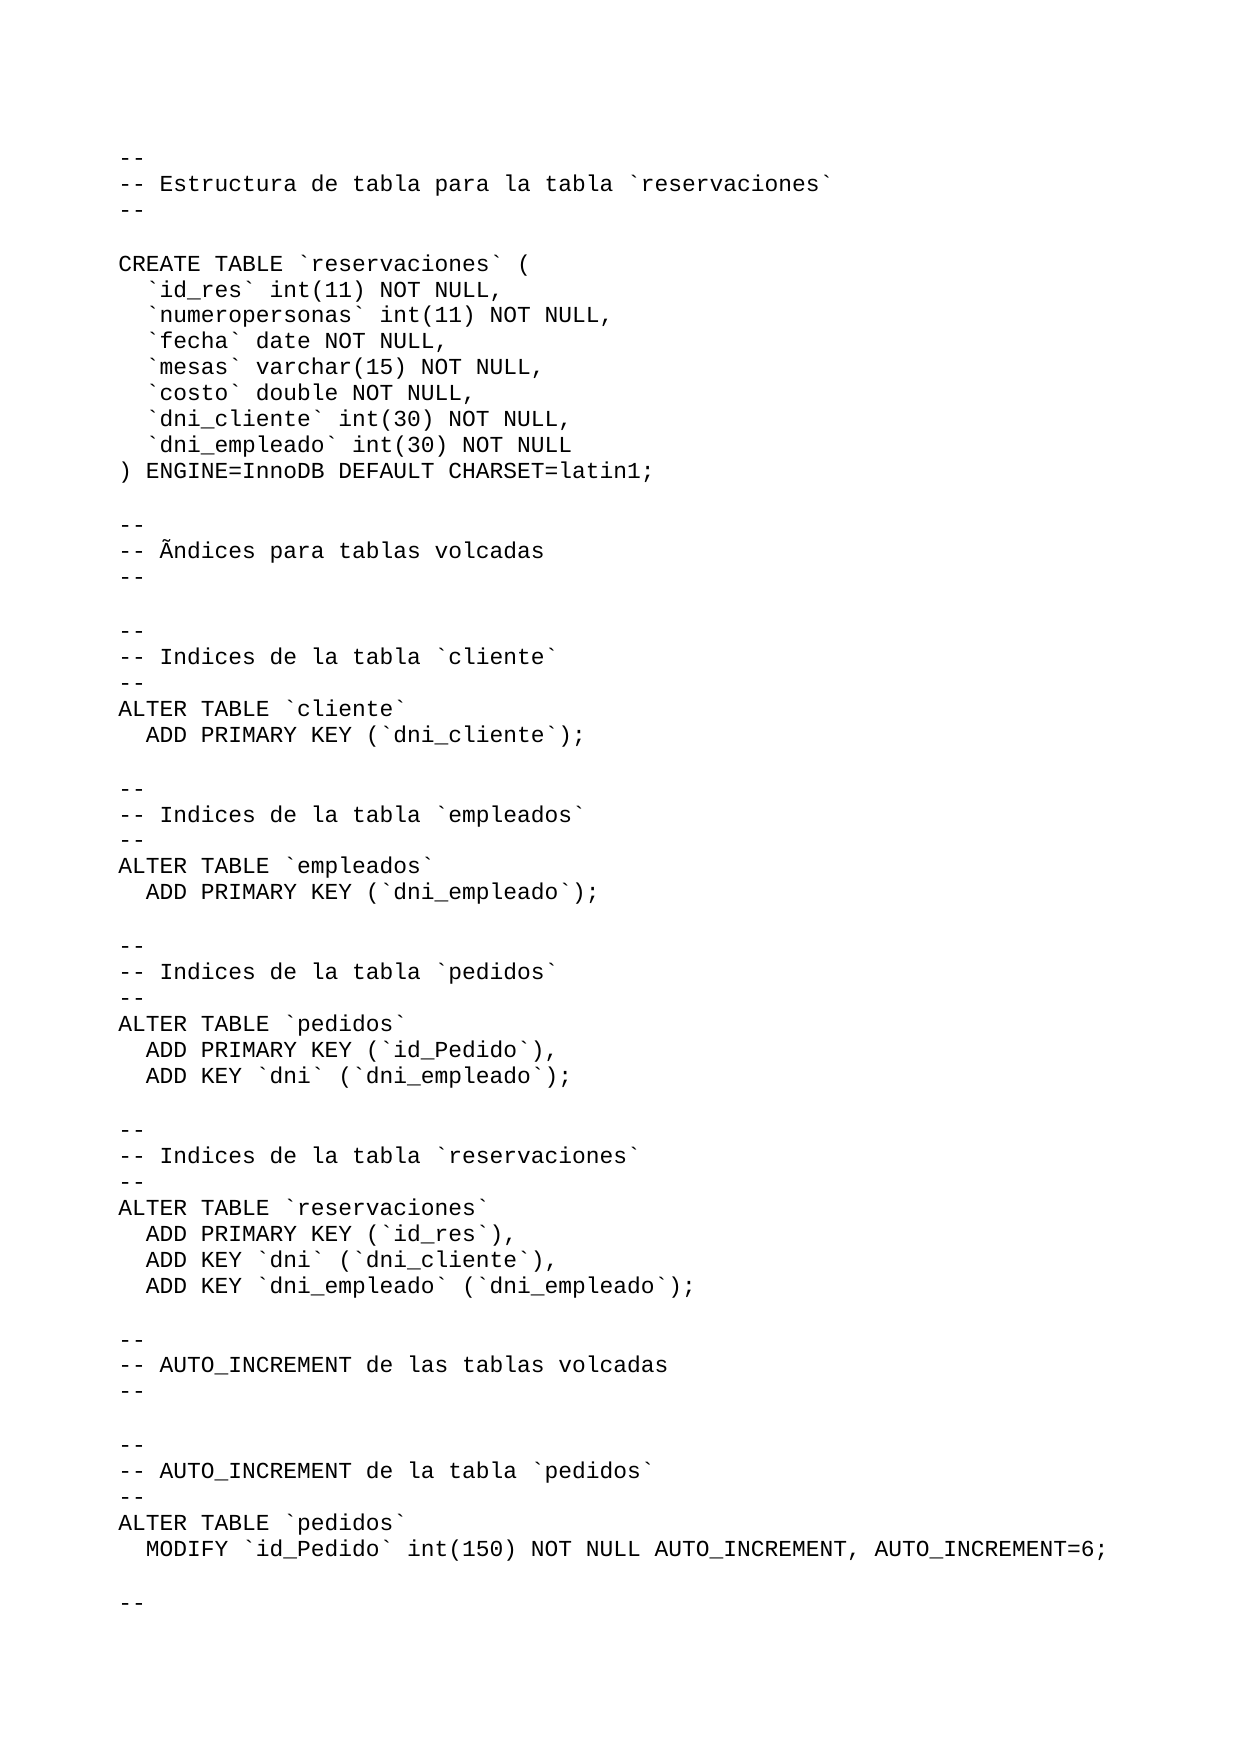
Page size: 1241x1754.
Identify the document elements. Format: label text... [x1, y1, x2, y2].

text `id_res` int(11) NOT NULL, [118, 278, 1122, 304]
text ALTER TABLE `pedidos` [118, 1512, 1122, 1537]
text `fecha` date NOT NULL, [118, 330, 1122, 356]
text ADD KEY `dni` (`dni_empleado`); [118, 1064, 1122, 1090]
text ALTER TABLE `cliente` [118, 697, 1122, 723]
text MODIFY `id_Pedido` int(150) NOT NULL AUTO_INCREMENT, AUTO_INCREMENT=6; [118, 1537, 1122, 1563]
text -- Indices de la tabla `cliente` [118, 645, 1122, 671]
text `dni_cliente` int(30) NOT NULL, [118, 408, 1122, 433]
text -- Ãndices para tablas volcadas [118, 539, 1122, 565]
text -- [118, 1591, 1122, 1617]
text -- [118, 1170, 1122, 1196]
text -- [118, 565, 1122, 591]
text `costo` double NOT NULL, [118, 382, 1122, 408]
text -- [118, 777, 1122, 803]
text -- [118, 513, 1122, 539]
text -- AUTO_INCREMENT de las tablas volcadas [118, 1354, 1122, 1380]
text -- [118, 1486, 1122, 1512]
text CREATE TABLE `reservaciones` ( [118, 252, 1122, 278]
text ADD KEY `dni_empleado` (`dni_empleado`); [118, 1274, 1122, 1300]
text -- Estructura de tabla para la tabla `reservaciones` [118, 172, 1122, 198]
text `dni_empleado` int(30) NOT NULL [118, 433, 1122, 459]
text -- [118, 619, 1122, 645]
text `numeropersonas` int(11) NOT NULL, [118, 304, 1122, 330]
text -- Indices de la tabla `pedidos` [118, 961, 1122, 987]
text -- AUTO_INCREMENT de la tabla `pedidos` [118, 1460, 1122, 1486]
text -- [118, 1434, 1122, 1460]
text ADD PRIMARY KEY (`dni_empleado`); [118, 881, 1122, 907]
text `mesas` varchar(15) NOT NULL, [118, 356, 1122, 382]
text -- [118, 146, 1122, 172]
text ADD PRIMARY KEY (`dni_cliente`); [118, 723, 1122, 749]
text -- [118, 671, 1122, 697]
text -- [118, 935, 1122, 961]
text -- [118, 1118, 1122, 1144]
text -- [118, 1380, 1122, 1406]
text ALTER TABLE `reservaciones` [118, 1196, 1122, 1222]
text -- [118, 198, 1122, 224]
text -- [118, 987, 1122, 1012]
text ALTER TABLE `pedidos` [118, 1012, 1122, 1038]
text ADD KEY `dni` (`dni_cliente`), [118, 1248, 1122, 1274]
text ALTER TABLE `empleados` [118, 855, 1122, 881]
text -- Indices de la tabla `reservaciones` [118, 1144, 1122, 1170]
text ADD PRIMARY KEY (`id_res`), [118, 1222, 1122, 1248]
text -- [118, 1328, 1122, 1354]
text -- Indices de la tabla `empleados` [118, 803, 1122, 829]
text ADD PRIMARY KEY (`id_Pedido`), [118, 1038, 1122, 1064]
text -- [118, 829, 1122, 855]
text ) ENGINE=InnoDB DEFAULT CHARSET=latin1; [118, 459, 1122, 485]
